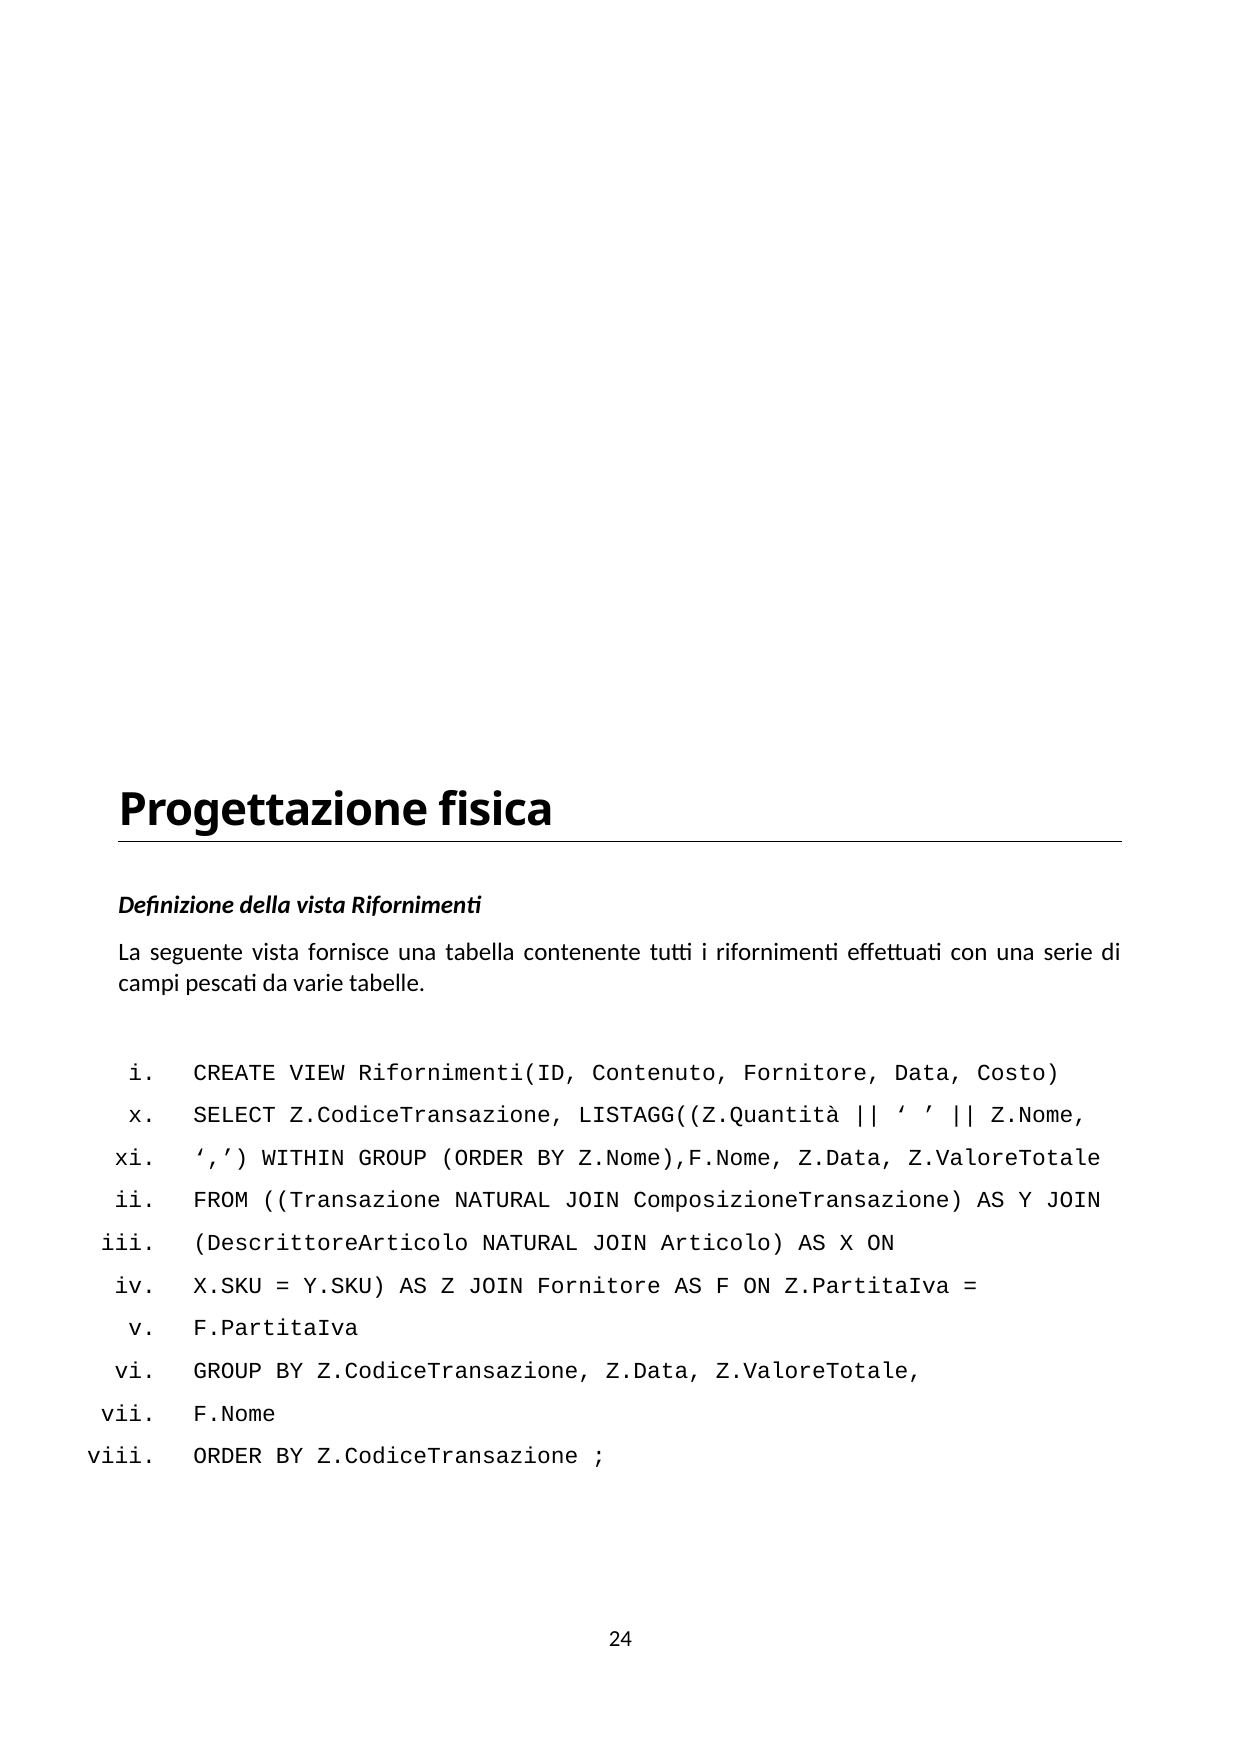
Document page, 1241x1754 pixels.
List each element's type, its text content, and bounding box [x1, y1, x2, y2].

list (DescrittoreArticolo NATURAL JOIN Articolo) AS X ON [156, 1231, 1122, 1257]
text Definizione della vista Rifornimenti [118, 889, 1122, 919]
list ‘,’) WITHIN GROUP (ORDER BY Z.Nome),F.Nome, Z.Data, Z.ValoreTotale [156, 1146, 1122, 1172]
list ORDER BY Z.CodiceTransazione ; [156, 1444, 1122, 1470]
list SELECT Z.CodiceTransazione, LISTAGG((Z.Quantità || ‘ ’ || Z.Nome, [156, 1104, 1122, 1129]
list F.Nome [156, 1402, 1122, 1428]
list FROM ((Transazione NATURAL JOIN ComposizioneTransazione) AS Y JOIN [156, 1189, 1122, 1215]
list X.SKU = Y.SKU) AS Z JOIN Fornitore AS F ON Z.PartitaIva = [156, 1274, 1122, 1300]
list F.PartitaIva [156, 1317, 1122, 1343]
list CREATE VIEW Rifornimenti(ID, Contenuto, Fornitore, Data, Costo) [156, 1061, 1122, 1087]
list GROUP BY Z.CodiceTransazione, Z.Data, Z.ValoreTotale, [156, 1359, 1122, 1385]
text La seguente vista fornisce una tabella contenente tutti i rifornimenti effettuati con una serie di campi pescati da varie tabelle. [118, 936, 1122, 997]
title Progettazione fisica [118, 776, 1122, 841]
